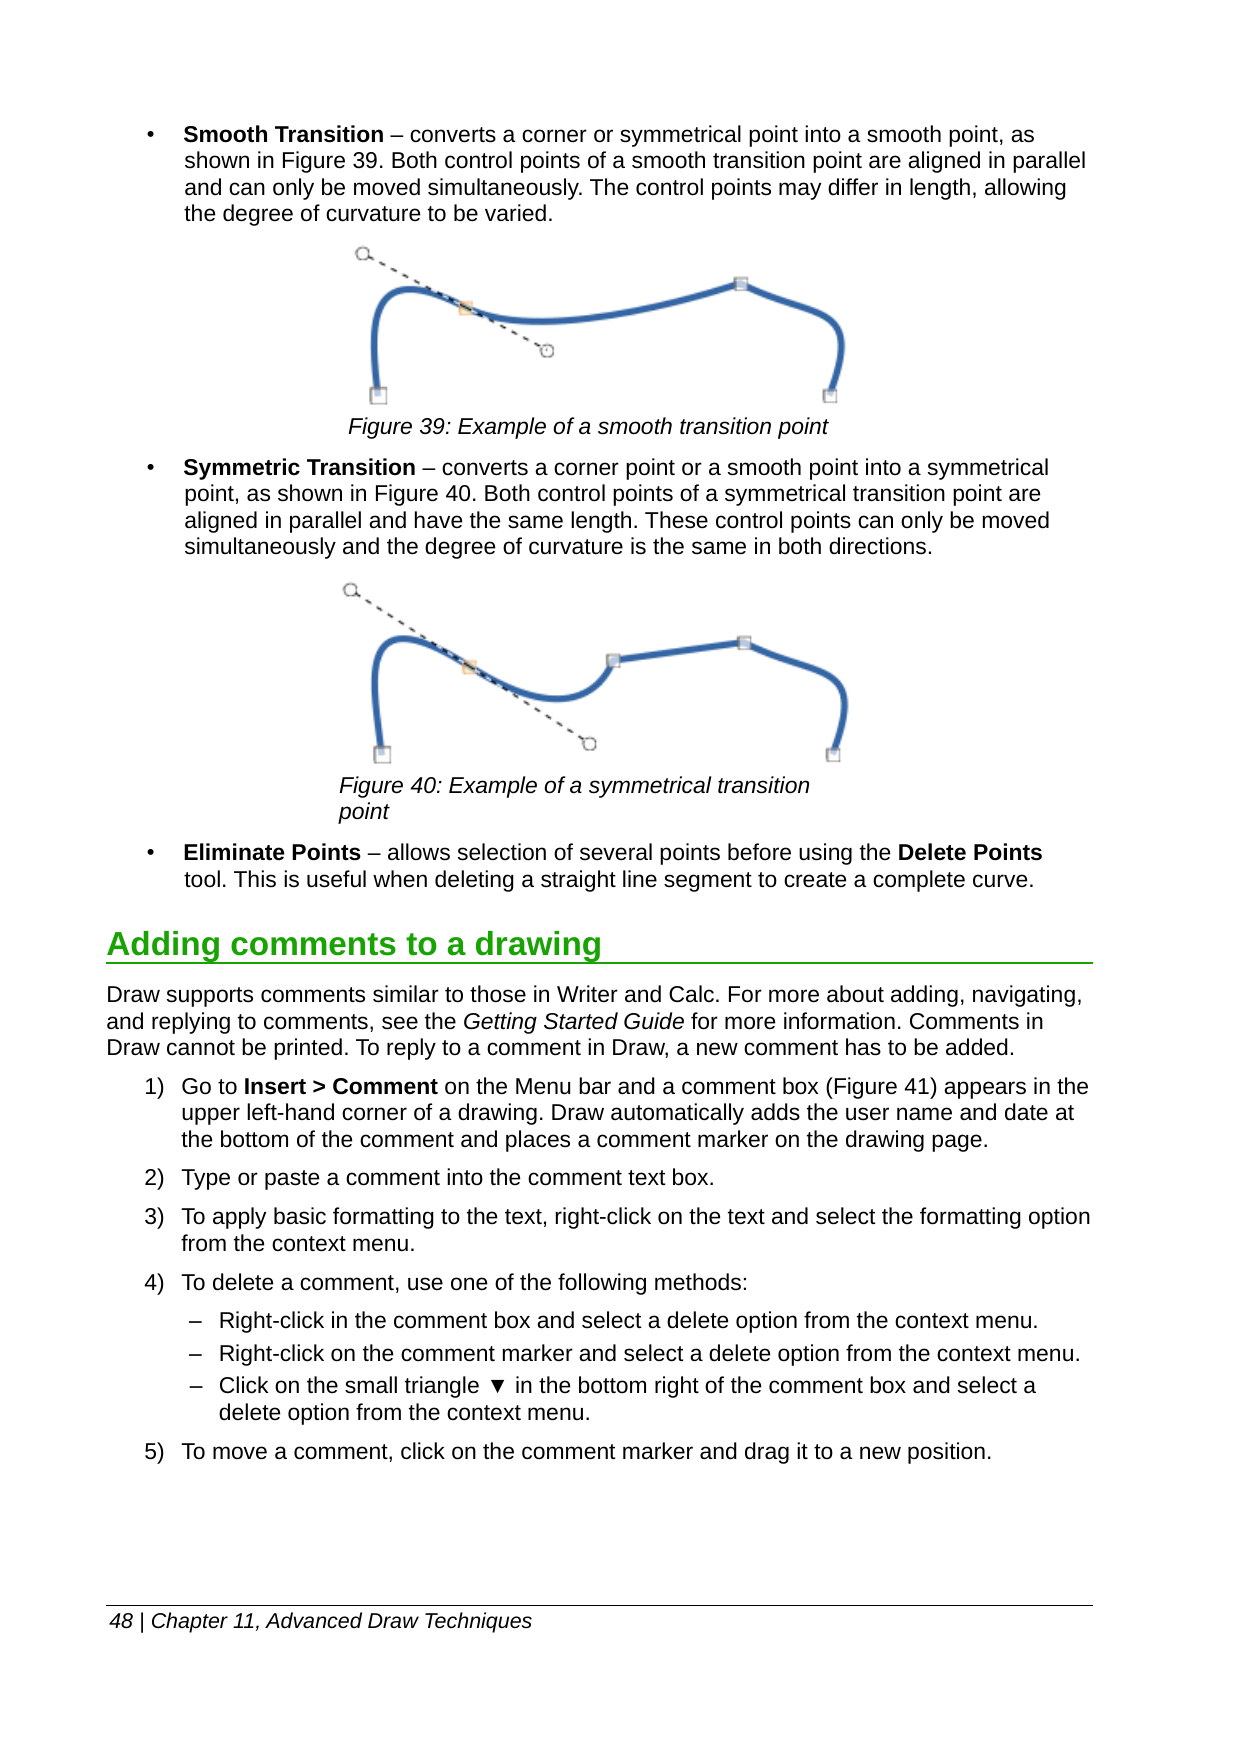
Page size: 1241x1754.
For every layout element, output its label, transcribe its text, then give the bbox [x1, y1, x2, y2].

list Eliminate Points – allows selection of several points before using the Delete Points tool. This is useful when deleting a straight line segment to create a complete curve. [144, 836, 1093, 895]
subtitle Adding comments to a drawing [106, 924, 1093, 962]
list Click on the small triangle ▼ in the bottom right of the comment box and select a delete option from the context menu. [189, 1372, 1093, 1425]
picture [347, 241, 852, 413]
list To apply basic formatting to the text, right-click on the text and select the formatting option from the context menu. [164, 1203, 1093, 1256]
list Symmetric Transition – converts a corner point or a smooth point into a symmetrical point, as shown in Figure 40. Both control points of a symmetrical transition point are aligned in parallel and have the same length. These control points can only be moved simultaneously and the degree of curvature is the same in both directions. [144, 451, 1093, 562]
list To delete a comment, use one of the following methods: [164, 1268, 1093, 1295]
list Smooth Transition – converts a corner or symmetrical point into a smooth point, as shown in Figure 39. Both control points of a smooth transition point are aligned in parallel and can only be moved simultaneously. The control points may differ in length, allowing the degree of curvature to be varied. [144, 118, 1093, 229]
list Right-click on the comment marker and select a delete option from the context menu. [189, 1340, 1093, 1366]
text Figure 39: Example of a smooth transition point [348, 413, 851, 439]
list Type or paste a comment into the comment text box. [164, 1164, 1093, 1191]
list To move a comment, click on the comment marker and drag it to a new position. [164, 1438, 1093, 1464]
list Go to Insert > Comment on the Menu bar and a comment box (Figure 41) appears in the upper left-hand corner of a drawing. Draw automatically adds the user name and date at the bottom of the comment and places a comment marker on the drawing page. [164, 1073, 1093, 1152]
text Draw supports comments similar to those in Writer and Calc. For more about adding, navigating, and replying to comments, see the Getting Started Guide for more information. Comments in Draw cannot be printed. To reply to a comment in Draw, a new comment has to be added. [106, 981, 1093, 1060]
list Right-click in the comment box and select a delete option from the context menu. [189, 1307, 1093, 1334]
text Figure 40: Example of a symmetrical transition point [339, 772, 860, 824]
picture [338, 575, 860, 772]
